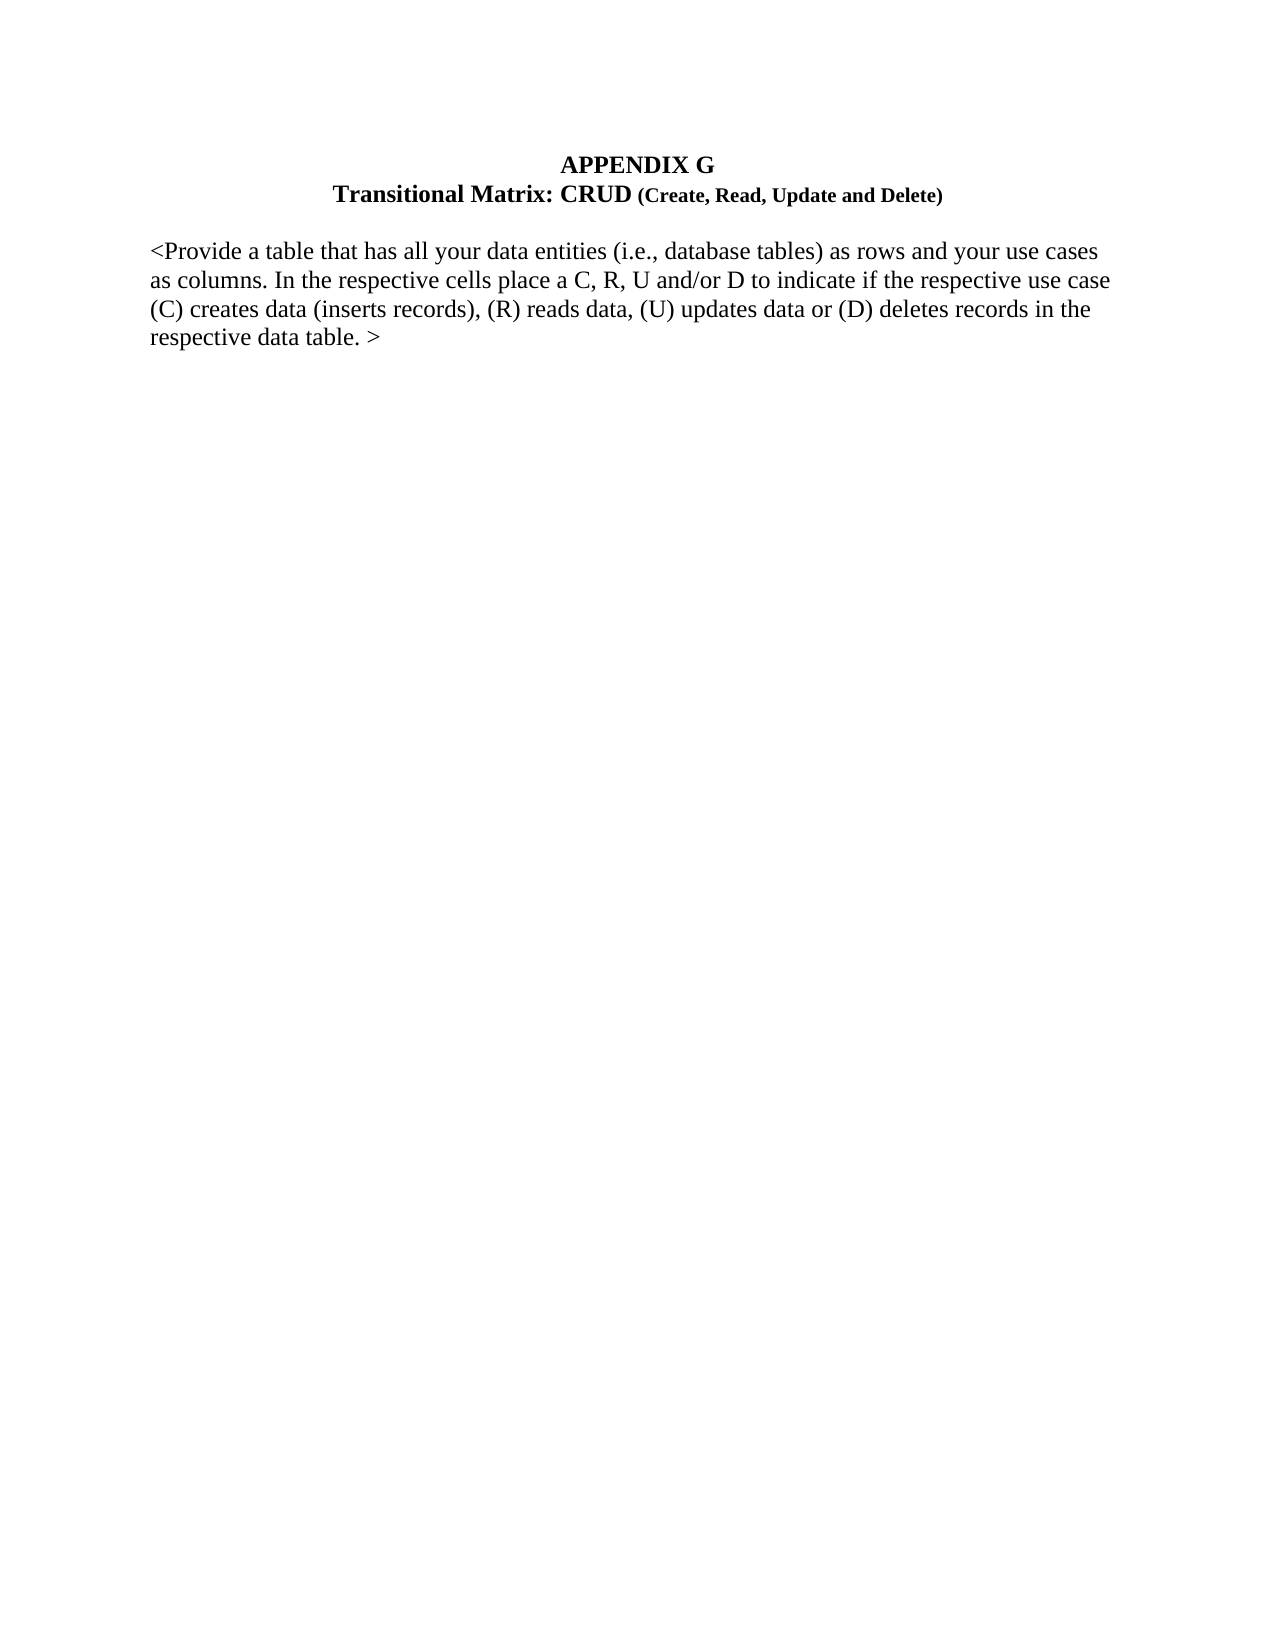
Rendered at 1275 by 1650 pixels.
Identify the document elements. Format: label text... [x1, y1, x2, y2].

text APPENDIX G [150, 150, 1125, 179]
text Transitional Matrix: CRUD (Create, Read, Update and Delete) [150, 179, 1125, 207]
text <Provide a table that has all your data entities (i.e., database tables) as rows and your use cases as columns. In the respective cells place a C, R, U and/or D to indicate if the respective use case (C) creates data (inserts records), (R) reads data, (U) updates data or (D) deletes records in the respective data table. > [150, 236, 1125, 351]
